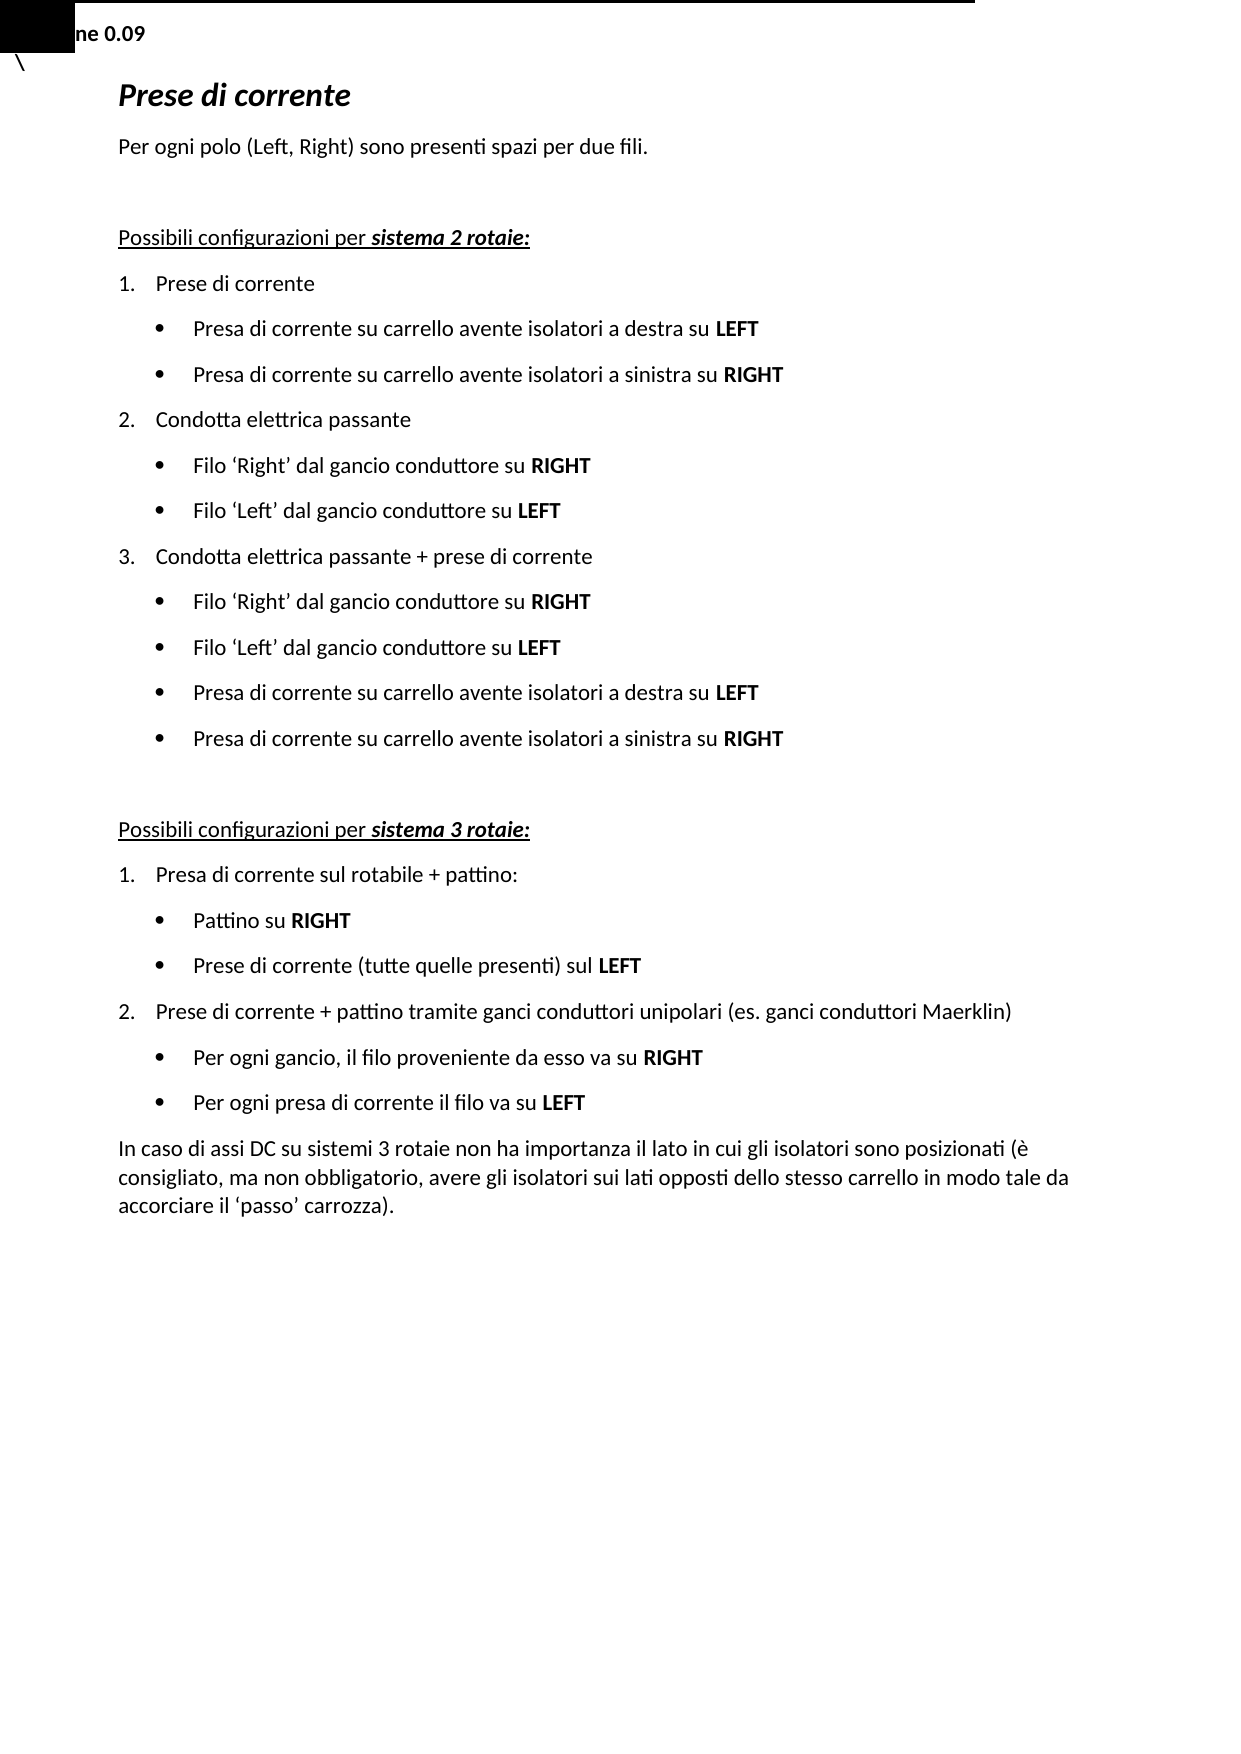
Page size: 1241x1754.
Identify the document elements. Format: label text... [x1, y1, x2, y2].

list Condotta elettrica passante [118, 405, 1122, 433]
list Filo ‘Left’ dal gancio conduttore su LEFT [156, 633, 1122, 661]
list Per ogni gancio, il filo proveniente da esso va su RIGHT [156, 1043, 1122, 1071]
text In caso di assi DC su sistemi 3 rotaie non ha importanza il lato in cui gli isolatori sono posizionati (è consigliato, ma non obbligatorio, avere gli isolatori sui lati opposti dello stesso carrello in modo tale da accorciare il ‘passo’ carrozza). [118, 1134, 1122, 1219]
list Filo ‘Right’ dal gancio conduttore su RIGHT [156, 451, 1122, 479]
text Possibili configurazioni per sistema 3 rotaie: [118, 815, 1122, 843]
list Prese di corrente + pattino tramite ganci conduttori unipolari (es. ganci conduttori Maerklin) [118, 997, 1122, 1025]
list Filo ‘Left’ dal gancio conduttore su LEFT [156, 496, 1122, 524]
list Presa di corrente su carrello avente isolatori a destra su LEFT [156, 678, 1122, 707]
text Per ogni polo (Left, Right) sono presenti spazi per due fili. [118, 132, 1122, 160]
list Prese di corrente (tutte quelle presenti) sul LEFT [156, 952, 1122, 980]
list Filo ‘Right’ dal gancio conduttore su RIGHT [156, 587, 1122, 616]
list Presa di corrente su carrello avente isolatori a sinistra su RIGHT [156, 724, 1122, 752]
list Condotta elettrica passante + prese di corrente [118, 542, 1122, 570]
text Possibili configurazioni per sistema 2 rotaie: [118, 223, 1122, 251]
list Prese di corrente [118, 269, 1122, 297]
list Presa di corrente su carrello avente isolatori a sinistra su RIGHT [156, 360, 1122, 388]
subtitle Prese di corrente [118, 74, 1122, 114]
list Per ogni presa di corrente il filo va su LEFT [156, 1088, 1122, 1116]
list Pattino su RIGHT [156, 906, 1122, 934]
list Presa di corrente sul rotabile + pattino: [118, 861, 1122, 889]
list Presa di corrente su carrello avente isolatori a destra su LEFT [156, 314, 1122, 342]
